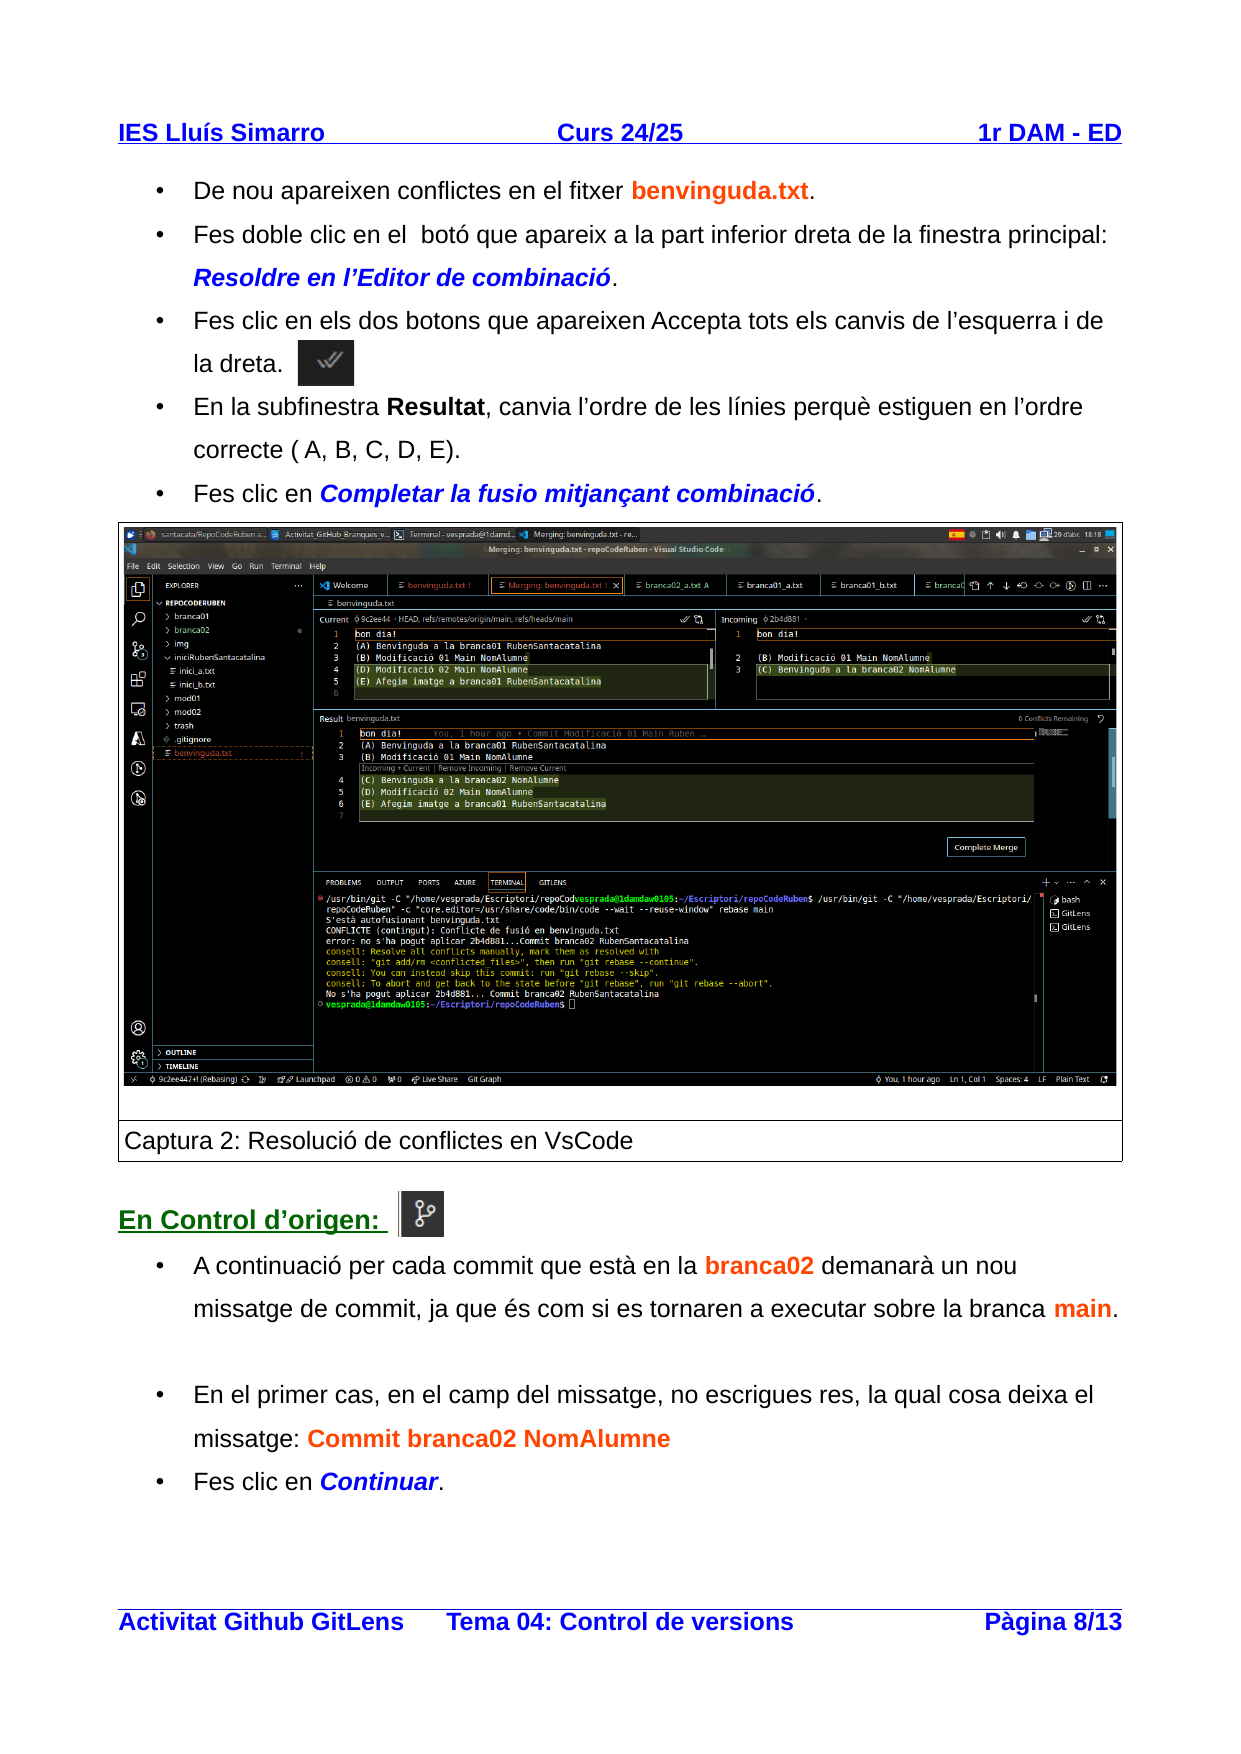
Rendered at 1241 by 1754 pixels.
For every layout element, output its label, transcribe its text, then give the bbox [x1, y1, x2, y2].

table_header [119, 523, 1122, 1120]
list Fes clic en Continuar. [156, 1467, 1122, 1496]
list Fes doble clic en el botó que apareix a la part inferior dreta de la finestra principal: Resoldre en l’Editor de combinació. [156, 219, 1122, 292]
list Fes clic en els dos botons que apareixen Accepta tots els canvis de l’esquerra i de la dreta. [156, 306, 1122, 378]
text [444, 1204, 1122, 1235]
list De nou apareixen conflictes en el fitxer benvinguda.txt. [156, 176, 1122, 205]
list En la subfinestra Resultat, canvia l’ordre de les línies perquè estiguen en l’ordre correcte ( A, B, C, D, E). [156, 392, 1122, 464]
list En el primer cas, en el camp del missatge, no escrigues res, la qual cosa deixa el missatge: Commit branca02 NomAlumne [156, 1380, 1122, 1452]
list Fes clic en Completar la fusio mitjançant combinació. [156, 479, 1122, 507]
picture [297, 340, 355, 386]
text En Control d’origen: [118, 1204, 398, 1235]
picture [123, 527, 1117, 1086]
list A continuació per cada commit que està en la branca02 demanarà un nou missatge de commit, ja que és com si es tornaren a executar sobre la branca main. [156, 1251, 1122, 1323]
picture [398, 1191, 444, 1237]
table_cell Captura 2: Resolució de conflictes en VsCode [119, 1121, 1122, 1161]
